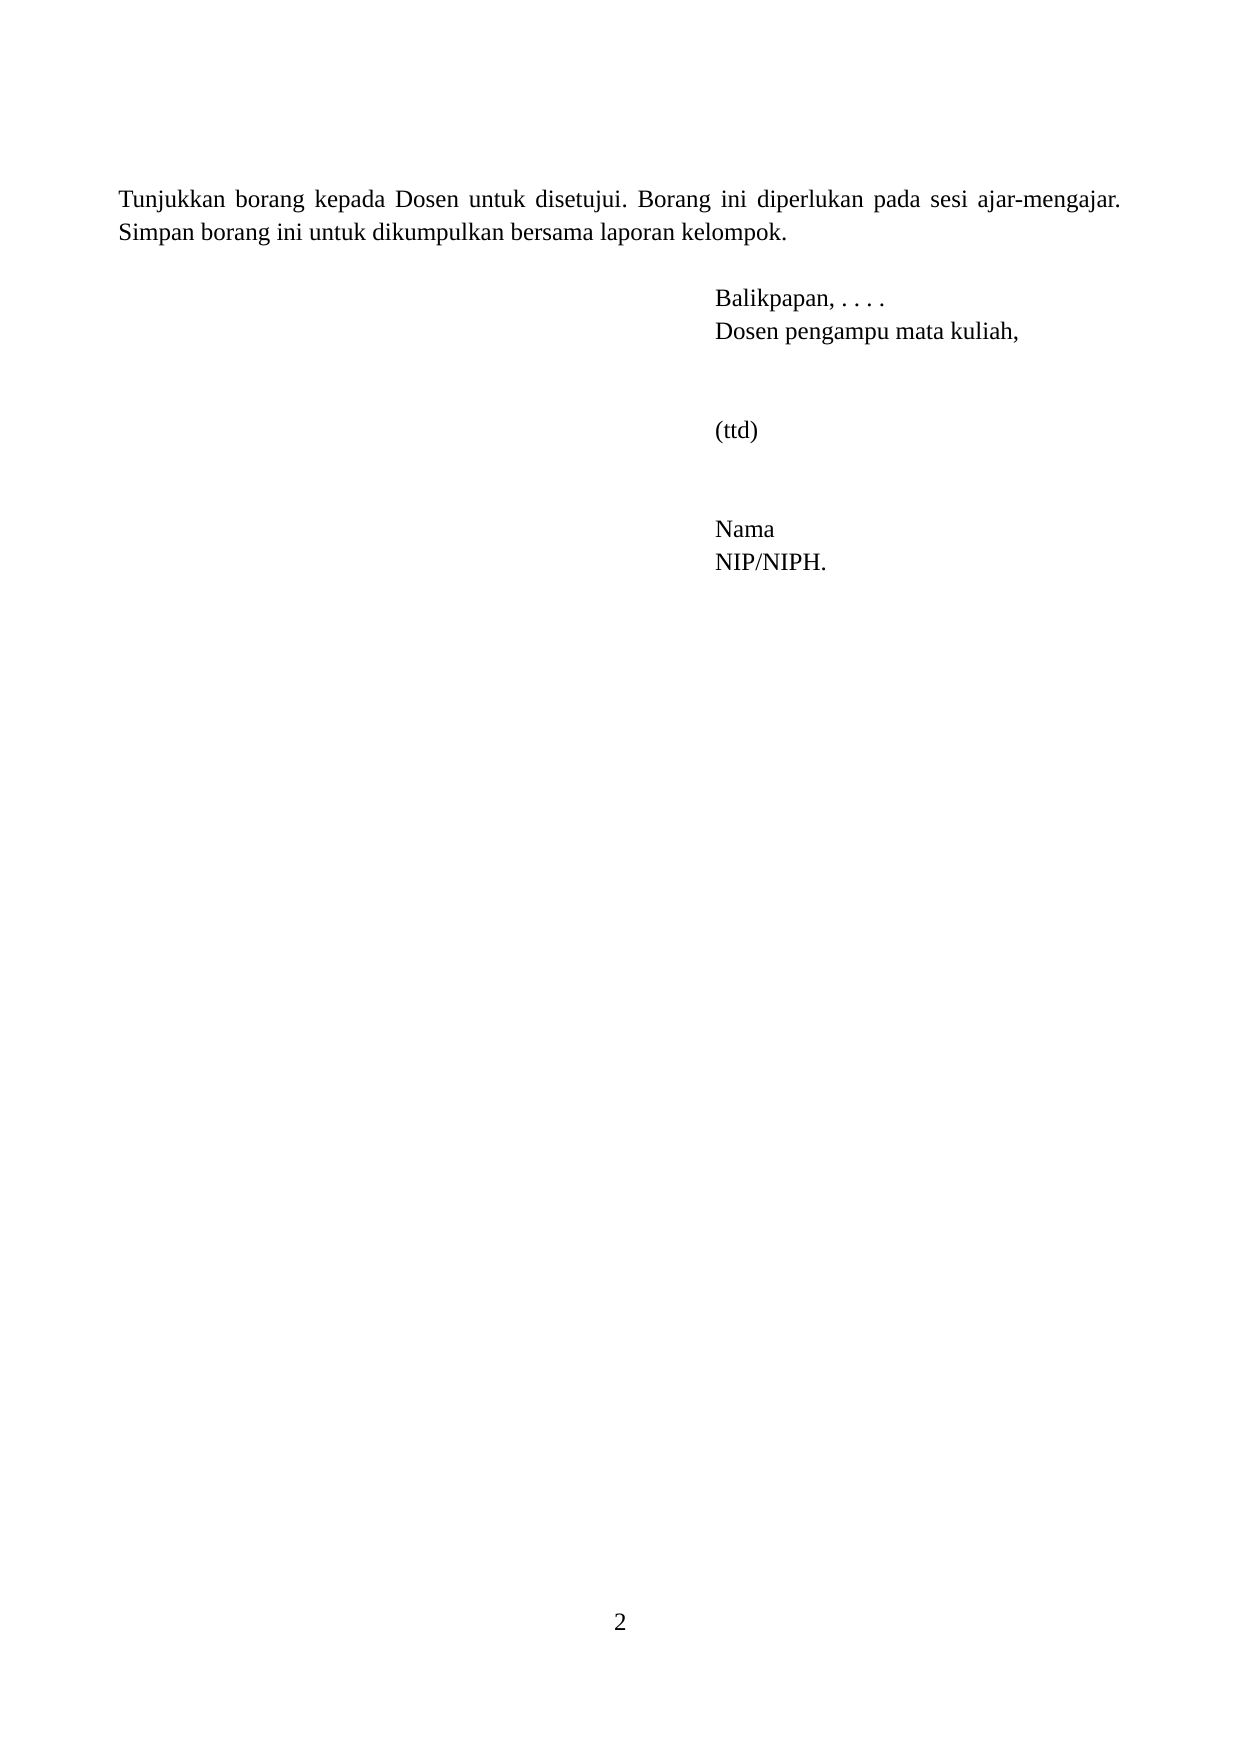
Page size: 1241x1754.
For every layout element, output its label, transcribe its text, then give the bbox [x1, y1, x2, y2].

text Nama [118, 514, 1122, 543]
text Balikpapan, . . . . [118, 283, 1122, 312]
text (ttd) [118, 415, 1122, 444]
text Tunjukkan borang kepada Dosen untuk disetujui. Borang ini diperlukan pada sesi ajar-mengajar. Simpan borang ini untuk dikumpulkan bersama laporan kelompok. [118, 184, 1122, 246]
text Dosen pengampu mata kuliah, [118, 316, 1122, 345]
text NIP/NIPH. [118, 547, 1122, 576]
